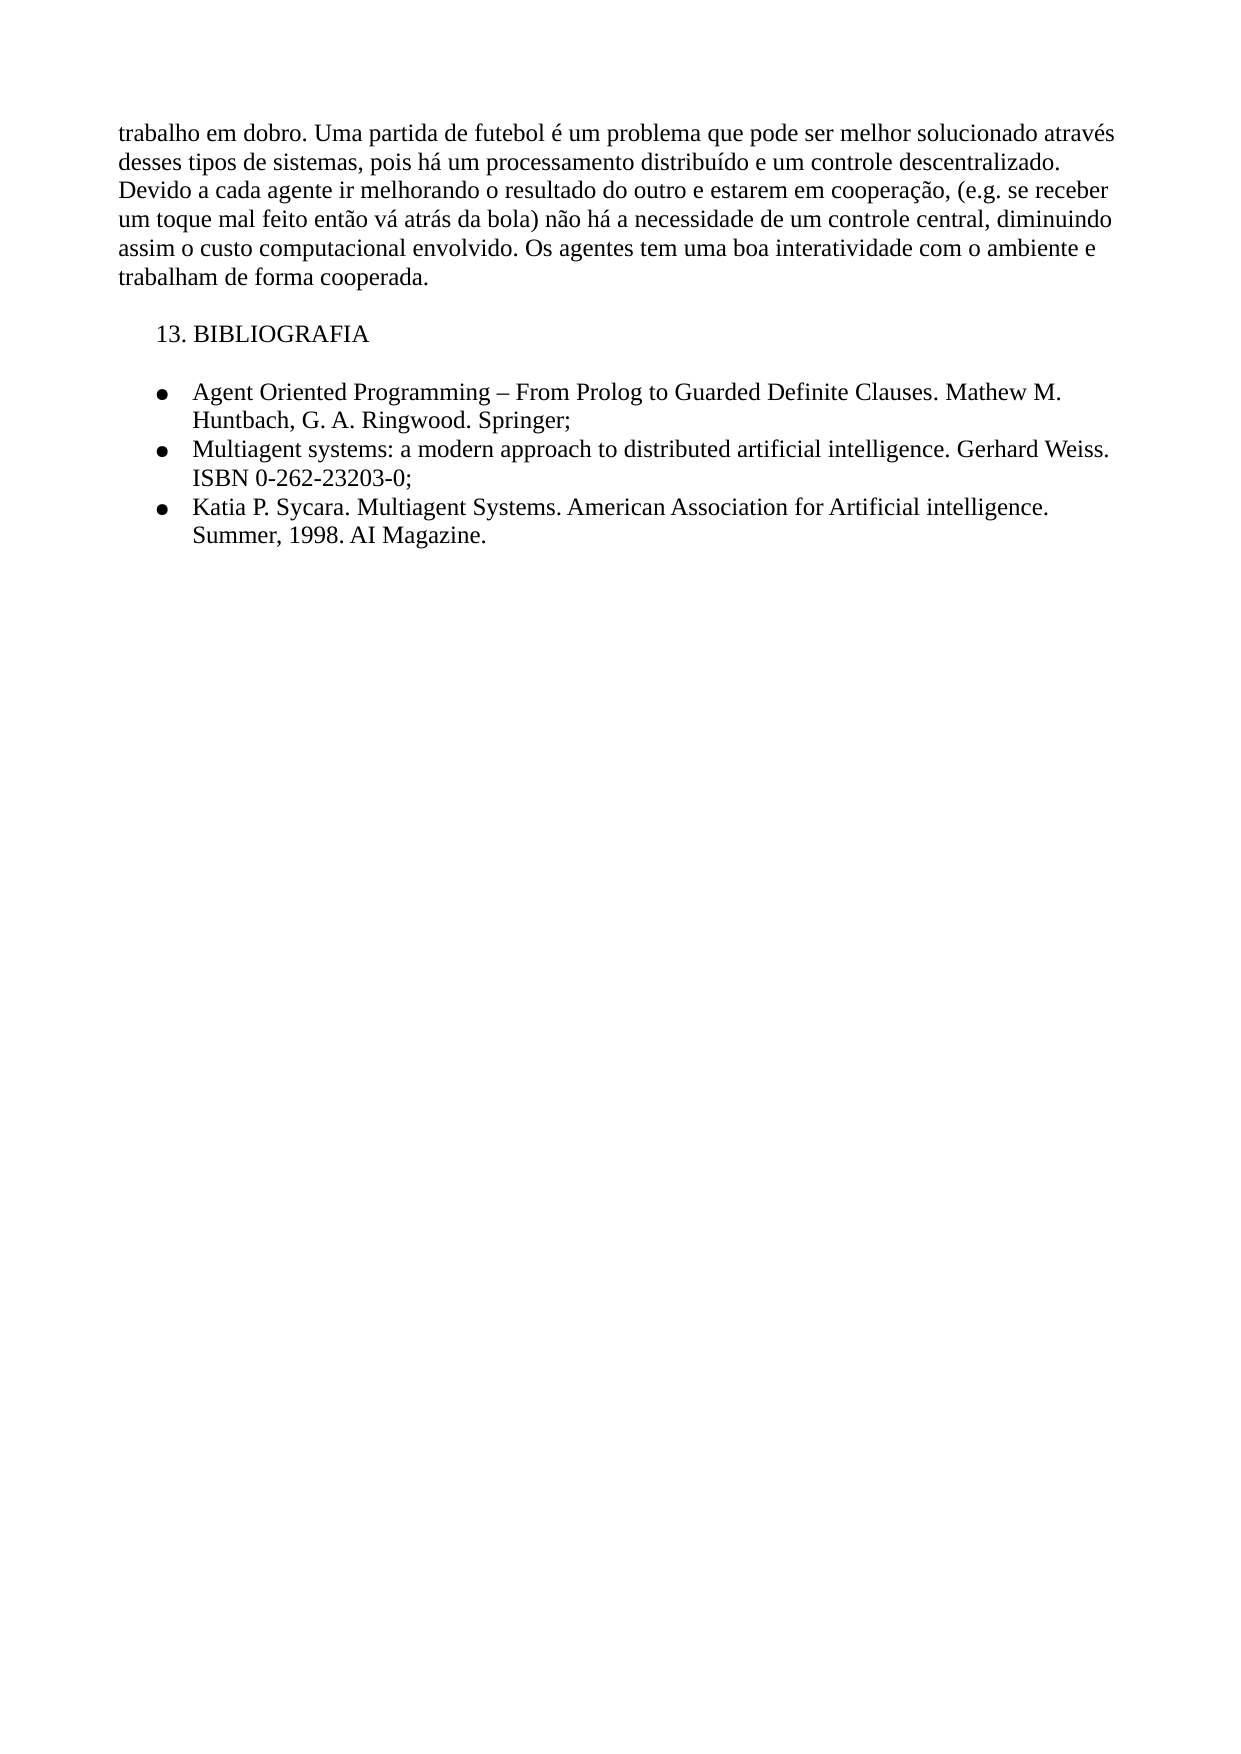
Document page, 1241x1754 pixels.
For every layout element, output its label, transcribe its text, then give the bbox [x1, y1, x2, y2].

list BIBLIOGRAFIA [156, 319, 1122, 348]
list Multiagent systems: a modern approach to distributed artificial intelligence. Gerhard Weiss. ISBN 0-262-23203-0; [154, 434, 1122, 492]
list Agent Oriented Programming – From Prolog to Guarded Definite Clauses. Mathew M. Huntbach, G. A. Ringwood. Springer; [154, 377, 1122, 434]
list Katia P. Sycara. Multiagent Systems. American Association for Artificial intelligence. Summer, 1998. AI Magazine. [154, 492, 1122, 549]
text trabalho em dobro. Uma partida de futebol é um problema que pode ser melhor solucionado através desses tipos de sistemas, pois há um processamento distribuído e um controle descentralizado. Devido a cada agente ir melhorando o resultado do outro e estarem em cooperação, (e.g. se receber um toque mal feito então vá atrás da bola) não há a necessidade de um controle central, diminuindo assim o custo computacional envolvido. Os agentes tem uma boa interatividade com o ambiente e trabalham de forma cooperada. [118, 118, 1122, 291]
